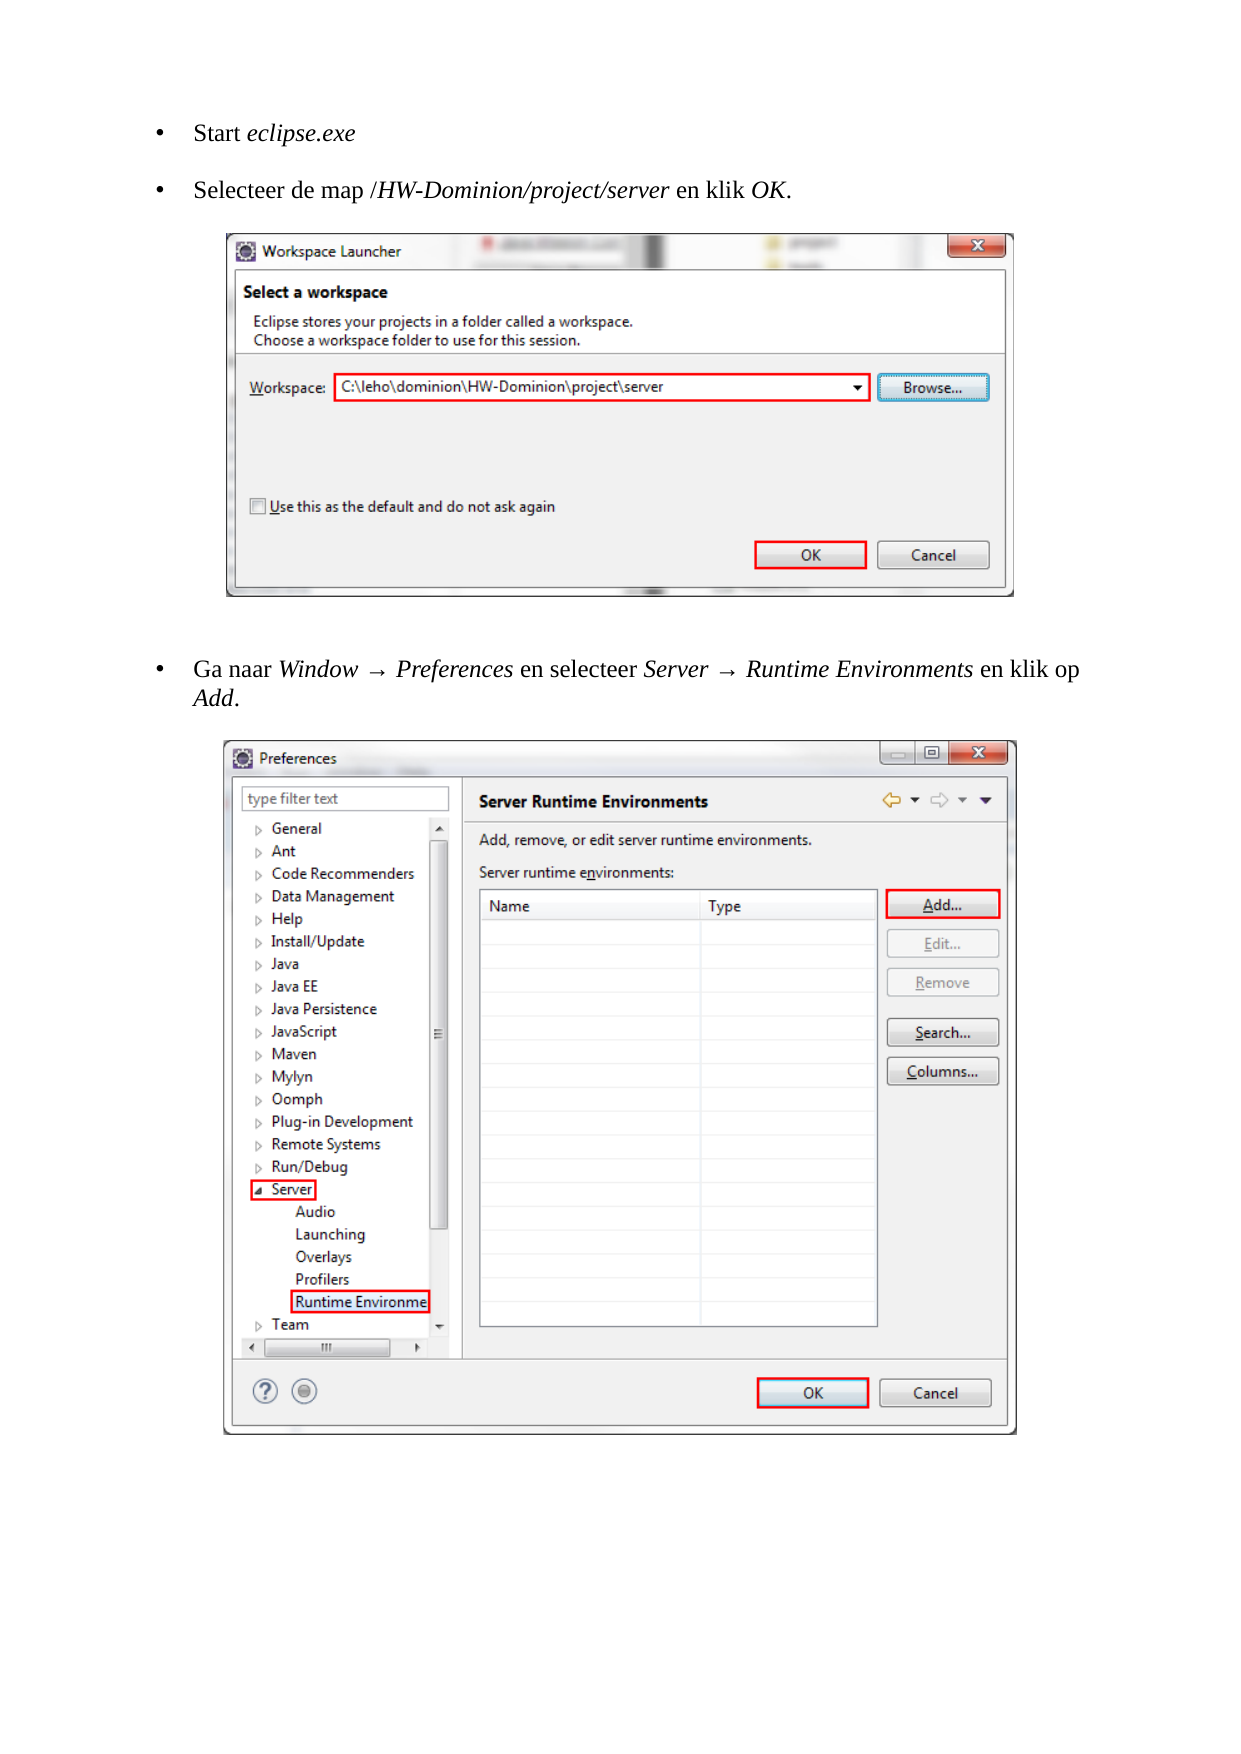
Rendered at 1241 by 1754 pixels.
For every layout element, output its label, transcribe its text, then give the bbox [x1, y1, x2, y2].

list Start eclipse.exe [156, 118, 1122, 147]
picture [223, 740, 1017, 1435]
picture [226, 233, 1014, 597]
list Ga naar Window → Preferences en selecteer Server → Runtime Environments en klik op Add. [156, 654, 1122, 712]
list Selecteer de map /HW-Dominion/project/server en klik OK. [156, 176, 1122, 204]
